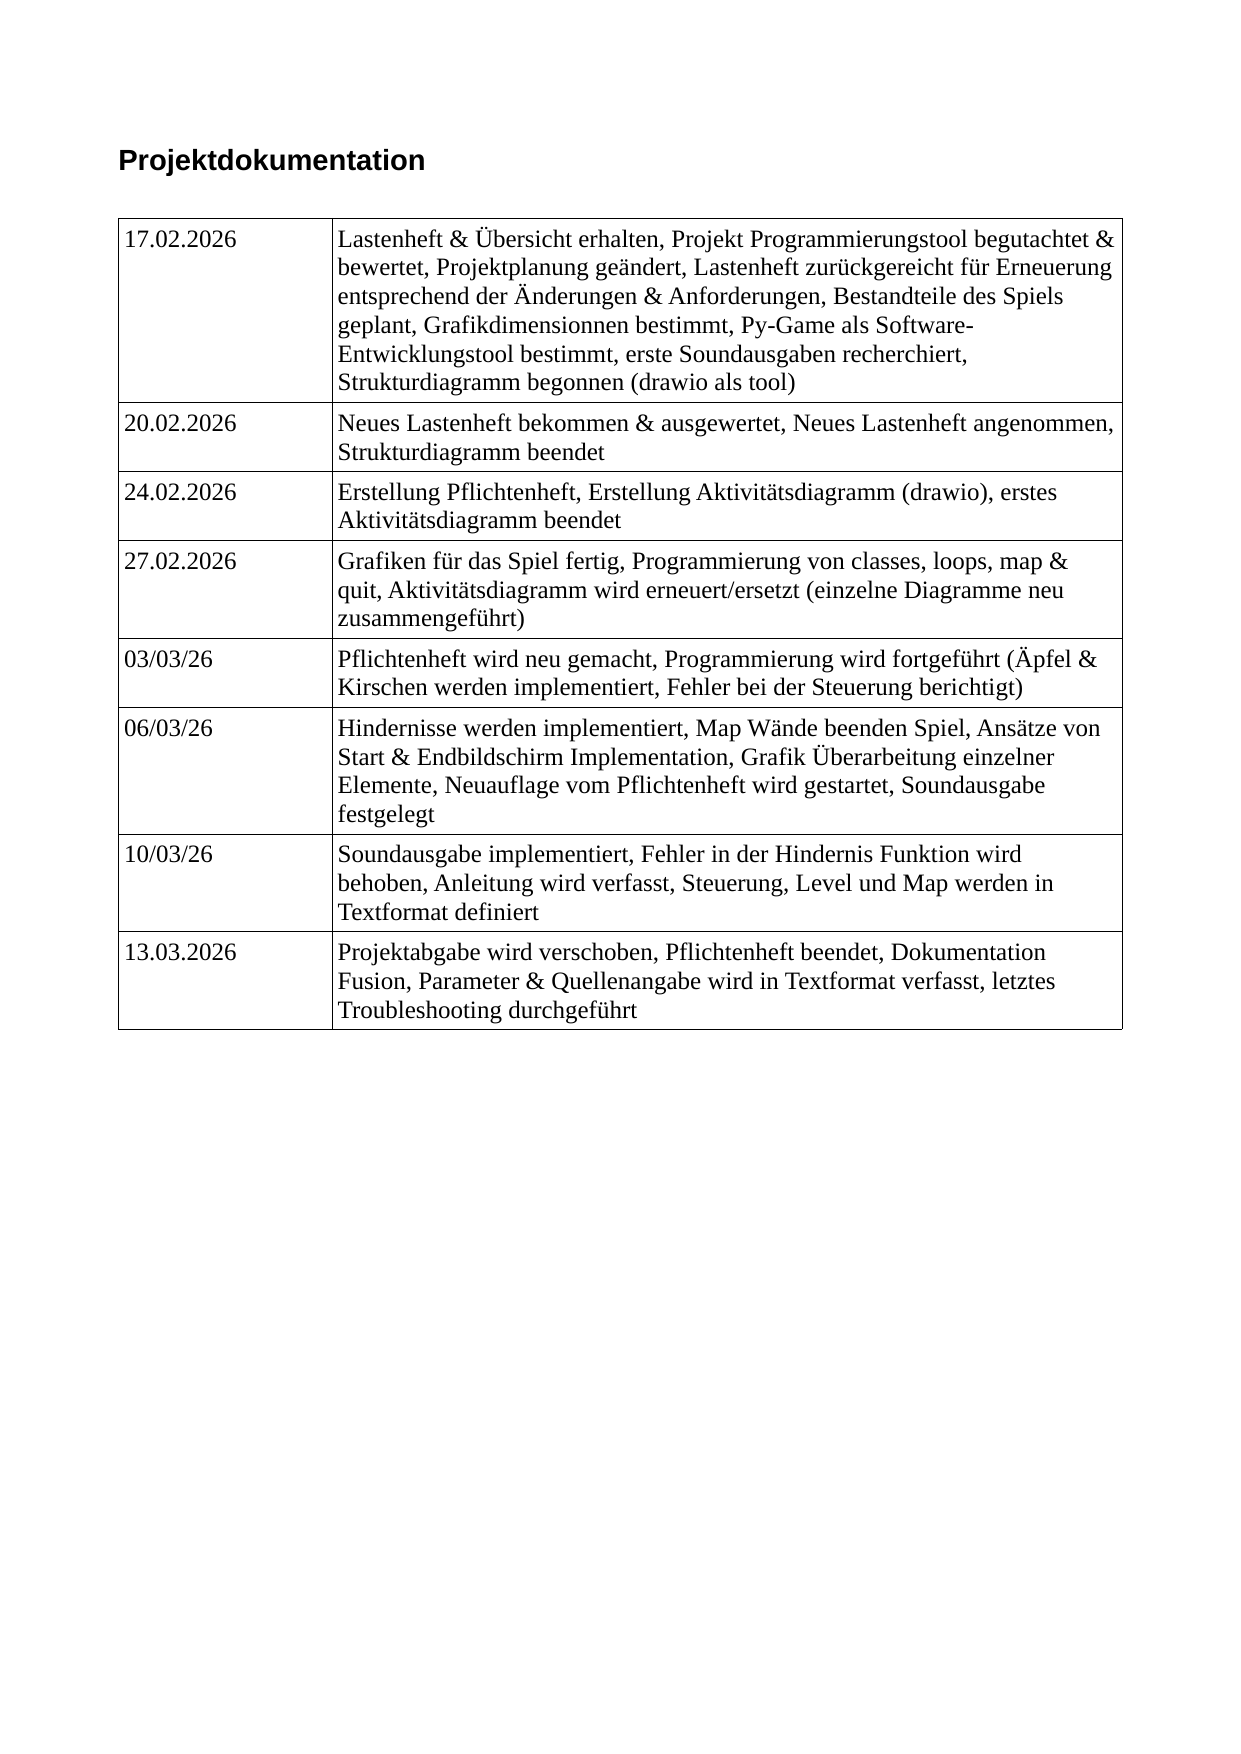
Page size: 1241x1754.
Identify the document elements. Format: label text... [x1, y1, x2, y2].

table_cell Pflichtenheft wird neu gemacht, Programmierung wird fortgeführt (Äpfel & Kirschen werden implementiert, Fehler bei der Steuerung berichtigt) [333, 639, 1122, 707]
table_cell Hindernisse werden implementiert, Map Wände beenden Spiel, Ansätze von Start & Endbildschirm Implementation, Grafik Überarbeitung einzelner Elemente, Neuauflage vom Pflichtenheft wird gestartet, Soundausgabe festgelegt [333, 708, 1122, 833]
table_cell 20.02.2026 [119, 403, 332, 471]
table_header 17.02.2026 [119, 219, 332, 402]
table_cell Neues Lastenheft bekommen & ausgewertet, Neues Lastenheft angenommen, Strukturdiagramm beendet [333, 403, 1122, 471]
table_cell 13.03.2026 [119, 932, 332, 1029]
table_cell Soundausgabe implementiert, Fehler in der Hindernis Funktion wird behoben, Anleitung wird verfasst, Steuerung, Level und Map werden in Textformat definiert [333, 835, 1122, 931]
table_cell 27.02.2026 [119, 541, 332, 638]
table_cell Grafiken für das Spiel fertig, Programmierung von classes, loops, map & quit, Aktivitätsdiagramm wird erneuert/ersetzt (einzelne Diagramme neu zusammengeführt) [333, 541, 1122, 638]
table_cell 24.02.2026 [119, 472, 332, 540]
table_cell Projektabgabe wird verschoben, Pflichtenheft beendet, Dokumentation Fusion, Parameter & Quellenangabe wird in Textformat verfasst, letztes Troubleshooting durchgeführt [333, 932, 1122, 1029]
subtitle Projektdokumentation [118, 143, 1122, 177]
table_header Lastenheft & Übersicht erhalten, Projekt Programmierungstool begutachtet & bewertet, Projektplanung geändert, Lastenheft zurückgereicht für Erneuerung entsprechend der Änderungen & Anforderungen, Bestandteile des Spiels geplant, Grafikdimensionnen bestimmt, Py-Game als Software-Entwicklungstool bestimmt, erste Soundausgaben recherchiert, Strukturdiagramm begonnen (drawio als tool) [333, 219, 1122, 402]
table_cell 03/03/26 [119, 639, 332, 707]
table_cell 10/03/26 [119, 835, 332, 931]
table_cell 06/03/26 [119, 708, 332, 833]
table_cell Erstellung Pflichtenheft, Erstellung Aktivitätsdiagramm (drawio), erstes Aktivitätsdiagramm beendet [333, 472, 1122, 540]
